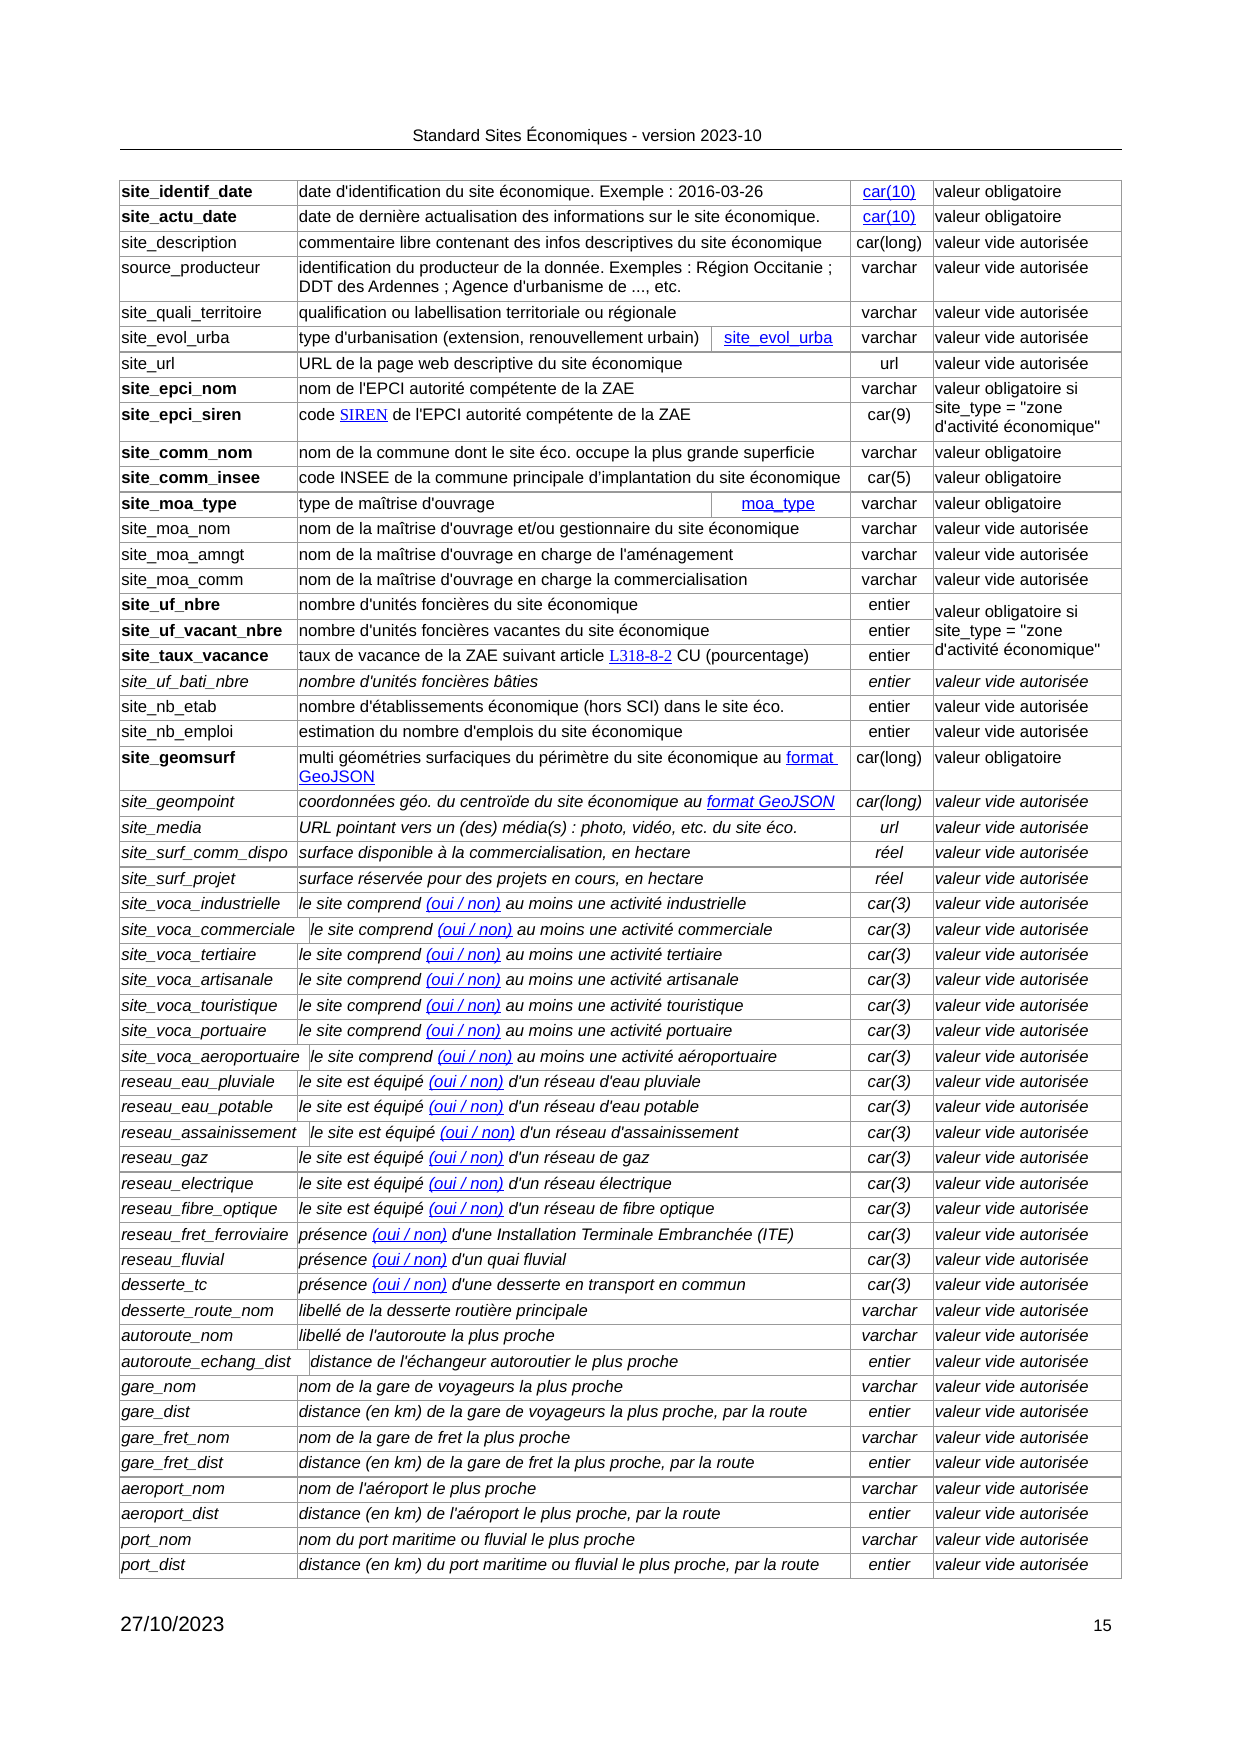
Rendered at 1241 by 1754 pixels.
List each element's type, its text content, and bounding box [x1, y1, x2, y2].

table_cell entier [851, 670, 933, 695]
table_cell valeur vide autorisée [934, 1173, 1121, 1197]
table_cell reseau_assainissement [120, 1122, 309, 1146]
table_cell site_moa_type [120, 493, 297, 517]
table_cell varchar [851, 442, 933, 466]
table_cell valeur vide autorisée [934, 543, 1121, 568]
table_cell car(3) [851, 893, 933, 917]
table_cell autoroute_echang_dist [120, 1350, 309, 1375]
table_cell nom du port maritime ou fluvial le plus proche [298, 1528, 850, 1553]
table_cell reseau_fret_ferroviaire [120, 1223, 297, 1248]
table_cell commentaire libre contenant des infos descriptives du site économique [298, 232, 850, 256]
table_cell car(10) [851, 206, 933, 231]
table_cell valeur vide autorisée [934, 1096, 1121, 1121]
table_cell distance (en km) de la gare de voyageurs la plus proche, par la route [298, 1401, 850, 1426]
table_cell valeur vide autorisée [934, 817, 1121, 841]
table_cell estimation du nombre d'emplois du site économique [298, 721, 850, 746]
table_cell type de maîtrise d'ouvrage [298, 493, 711, 517]
table_cell site_url [120, 353, 297, 377]
table_cell réel [851, 842, 933, 866]
table_cell site_moa_nom [120, 518, 297, 542]
table_cell valeur vide autorisée [934, 327, 1121, 351]
table_cell car(3) [851, 918, 933, 943]
table_cell valeur vide autorisée [934, 1045, 1121, 1070]
table_cell valeur vide autorisée [934, 1020, 1121, 1044]
table_cell car(3) [851, 1096, 933, 1121]
table_cell site_geomsurf [120, 747, 297, 790]
table_cell le site est équipé (oui / non) d'un réseau de fibre optique [298, 1198, 850, 1222]
table_cell valeur vide autorisée [934, 1350, 1121, 1375]
table_cell site_evol_urba [120, 327, 297, 351]
table_cell présence (oui / non) d'une desserte en transport en commun [298, 1274, 850, 1298]
table_cell valeur obligatoire [934, 747, 1121, 790]
table_cell varchar [851, 1528, 933, 1553]
table_cell varchar [851, 1376, 933, 1400]
table_cell nom de l'EPCI autorité compétente de la ZAE [298, 378, 850, 402]
table_cell car(3) [851, 1147, 933, 1171]
table_cell surface réservée pour des projets en cours, en hectare [298, 868, 850, 892]
table_cell valeur vide autorisée [934, 1478, 1121, 1502]
table_cell nom de la maîtrise d'ouvrage en charge la commercialisation [298, 569, 850, 593]
table_cell entier [851, 721, 933, 746]
table_cell valeur vide autorisée [934, 232, 1121, 256]
table_cell site_nb_etab [120, 696, 297, 720]
table_cell varchar [851, 302, 933, 326]
table_cell le site est équipé (oui / non) d'un réseau d'assainissement [310, 1122, 850, 1146]
table_cell le site comprend (oui / non) au moins une activité artisanale [298, 969, 850, 993]
table_cell valeur vide autorisée [934, 1274, 1121, 1298]
table_cell site_identif_date [120, 181, 297, 205]
table_cell le site comprend (oui / non) au moins une activité industrielle [298, 893, 850, 917]
table_cell port_dist [120, 1554, 297, 1578]
table_cell valeur vide autorisée [934, 1122, 1121, 1146]
table_cell reseau_fibre_optique [120, 1198, 297, 1222]
table_cell varchar [851, 1427, 933, 1451]
table_cell valeur vide autorisée [934, 1554, 1121, 1578]
table_cell valeur vide autorisée [934, 1325, 1121, 1349]
table_cell car(10) [851, 181, 933, 205]
table_cell entier [851, 1401, 933, 1426]
table_cell car(3) [851, 995, 933, 1019]
table_cell car(3) [851, 1045, 933, 1070]
table_cell coordonnées géo. du centroïde du site économique au format GeoJSON [298, 791, 850, 816]
table_cell site_quali_territoire [120, 302, 297, 326]
table_cell nom de la gare de voyageurs la plus proche [298, 1376, 850, 1400]
table_cell valeur obligatoire [934, 442, 1121, 466]
table_cell le site comprend (oui / non) au moins une activité tertiaire [298, 944, 850, 968]
table_cell car(3) [851, 1122, 933, 1146]
table_cell nom de l'aéroport le plus proche [298, 1478, 850, 1502]
table_cell reseau_gaz [120, 1147, 297, 1171]
table_cell valeur obligatoire si site_type = "zone d'activité économique" [934, 378, 1121, 441]
table_cell site_moa_amngt [120, 543, 297, 568]
table_cell libellé de la desserte routière principale [298, 1300, 850, 1324]
table_cell le site comprend (oui / non) au moins une activité commerciale [310, 918, 850, 943]
table_cell car(long) [851, 232, 933, 256]
table_cell varchar [851, 543, 933, 568]
table_cell valeur obligatoire si site_type = "zone d'activité économique" [934, 594, 1121, 669]
table_cell le site est équipé (oui / non) d'un réseau d'eau pluviale [298, 1071, 850, 1095]
table_cell valeur vide autorisée [934, 1147, 1121, 1171]
table_cell site_voca_artisanale [120, 969, 297, 993]
table_cell car(3) [851, 1020, 933, 1044]
table_cell code INSEE de la commune principale d’implantation du site économique [298, 467, 850, 491]
table_cell varchar [851, 1300, 933, 1324]
table_cell nom de la maîtrise d'ouvrage en charge de l'aménagement [298, 543, 850, 568]
table_cell varchar [851, 1325, 933, 1349]
table_cell le site comprend (oui / non) au moins une activité aéroportuaire [310, 1045, 850, 1070]
table_cell site_voca_aeroportuaire [120, 1045, 309, 1070]
table_cell entier [851, 1350, 933, 1375]
table_cell desserte_route_nom [120, 1300, 297, 1324]
table_cell valeur vide autorisée [934, 1528, 1121, 1553]
table_cell autoroute_nom [120, 1325, 297, 1349]
table_cell valeur vide autorisée [934, 670, 1121, 695]
table_cell valeur vide autorisée [934, 696, 1121, 720]
table_cell entier [851, 696, 933, 720]
table_cell site_geompoint [120, 791, 297, 816]
table_cell valeur vide autorisée [934, 944, 1121, 968]
table_cell site_actu_date [120, 206, 297, 231]
table_cell nom de la maîtrise d'ouvrage et/ou gestionnaire du site économique [298, 518, 850, 542]
table_cell libellé de l'autoroute la plus proche [298, 1325, 850, 1349]
table_cell nombre d'établissements économique (hors SCI) dans le site éco. [298, 696, 850, 720]
table_cell valeur vide autorisée [934, 1300, 1121, 1324]
table_cell valeur vide autorisée [934, 791, 1121, 816]
table_cell entier [851, 1554, 933, 1578]
table_cell le site comprend (oui / non) au moins une activité touristique [298, 995, 850, 1019]
table_cell URL de la page web descriptive du site économique [298, 353, 850, 377]
table_cell port_nom [120, 1528, 297, 1553]
table_cell nombre d'unités foncières bâties [298, 670, 850, 695]
table_cell valeur vide autorisée [934, 302, 1121, 326]
table_cell nom de la gare de fret la plus proche [298, 1427, 850, 1451]
table_cell date d'identification du site économique. Exemple : 2016-03-26 [298, 181, 850, 205]
table_cell source_producteur [120, 257, 297, 301]
table_cell le site est équipé (oui / non) d'un réseau électrique [298, 1173, 850, 1197]
table_cell site_voca_industrielle [120, 893, 297, 917]
table_cell distance (en km) de l'aéroport le plus proche, par la route [298, 1503, 850, 1527]
table_cell url [851, 353, 933, 377]
table_cell type d'urbanisation (extension, renouvellement urbain) [298, 327, 711, 351]
table_cell valeur obligatoire [934, 206, 1121, 231]
table_cell identification du producteur de la donnée. Exemples : Région Occitanie ; DDT des Ardennes ; Agence d'urbanisme de ..., etc. [298, 257, 850, 301]
table_cell valeur obligatoire [934, 181, 1121, 205]
table_cell date de dernière actualisation des informations sur le site économique. [298, 206, 850, 231]
table_cell taux de vacance de la ZAE suivant article L318-8-2 CU (pourcentage) [298, 645, 850, 669]
table_cell varchar [851, 493, 933, 517]
table_cell car(5) [851, 467, 933, 491]
table_cell reseau_eau_potable [120, 1096, 297, 1121]
table_cell valeur vide autorisée [934, 893, 1121, 917]
table_cell entier [851, 1503, 933, 1527]
table_cell site_evol_urba [712, 327, 850, 351]
table_cell varchar [851, 518, 933, 542]
table_cell nom de la commune dont le site éco. occupe la plus grande superficie [298, 442, 850, 466]
table_cell valeur vide autorisée [934, 257, 1121, 301]
table_cell entier [851, 620, 933, 644]
table_cell le site est équipé (oui / non) d'un réseau d'eau potable [298, 1096, 850, 1121]
table_cell site_moa_comm [120, 569, 297, 593]
table_cell valeur vide autorisée [934, 868, 1121, 892]
table_cell valeur vide autorisée [934, 518, 1121, 542]
table_cell nombre d'unités foncières vacantes du site économique [298, 620, 850, 644]
table_cell gare_nom [120, 1376, 297, 1400]
table_cell valeur vide autorisée [934, 1223, 1121, 1248]
table_cell URL pointant vers un (des) média(s) : photo, vidéo, etc. du site éco. [298, 817, 850, 841]
table_cell valeur vide autorisée [934, 1427, 1121, 1451]
table_cell valeur vide autorisée [934, 353, 1121, 377]
table_cell reseau_electrique [120, 1173, 297, 1197]
table_cell valeur vide autorisée [934, 918, 1121, 943]
table_cell site_uf_vacant_nbre [120, 620, 297, 644]
table_cell qualification ou labellisation territoriale ou régionale [298, 302, 850, 326]
table_cell valeur vide autorisée [934, 969, 1121, 993]
table_cell valeur vide autorisée [934, 1249, 1121, 1273]
table_cell car(3) [851, 1223, 933, 1248]
table_cell site_voca_tertiaire [120, 944, 297, 968]
table_cell car(long) [851, 747, 933, 790]
table_cell le site est équipé (oui / non) d'un réseau de gaz [298, 1147, 850, 1171]
table_cell site_epci_nom [120, 378, 297, 402]
table_cell valeur vide autorisée [934, 842, 1121, 866]
table_cell car(3) [851, 1274, 933, 1298]
table_cell car(3) [851, 944, 933, 968]
table_cell car(long) [851, 791, 933, 816]
table_cell aeroport_nom [120, 1478, 297, 1502]
table_cell varchar [851, 1478, 933, 1502]
table_cell reseau_eau_pluviale [120, 1071, 297, 1095]
table_cell car(3) [851, 969, 933, 993]
table_cell présence (oui / non) d'un quai fluvial [298, 1249, 850, 1273]
table_cell site_voca_commerciale [120, 918, 309, 943]
table_cell entier [851, 1452, 933, 1476]
table_cell gare_dist [120, 1401, 297, 1426]
table_cell valeur obligatoire [934, 467, 1121, 491]
table_cell valeur vide autorisée [934, 1071, 1121, 1095]
table_cell car(3) [851, 1173, 933, 1197]
table_cell varchar [851, 257, 933, 301]
table_cell valeur vide autorisée [934, 569, 1121, 593]
table_cell distance (en km) de la gare de fret la plus proche, par la route [298, 1452, 850, 1476]
table_cell nombre d'unités foncières du site économique [298, 594, 850, 618]
table_cell varchar [851, 569, 933, 593]
table_cell varchar [851, 327, 933, 351]
table_cell valeur vide autorisée [934, 1503, 1121, 1527]
table_cell aeroport_dist [120, 1503, 297, 1527]
table_cell site_nb_emploi [120, 721, 297, 746]
table_cell valeur vide autorisée [934, 995, 1121, 1019]
table_cell reseau_fluvial [120, 1249, 297, 1273]
table_cell multi géométries surfaciques du périmètre du site économique au format GeoJSON [298, 747, 850, 790]
table_cell valeur vide autorisée [934, 721, 1121, 746]
table_cell site_voca_portuaire [120, 1020, 297, 1044]
table_cell car(3) [851, 1198, 933, 1222]
table_cell car(3) [851, 1071, 933, 1095]
table_cell car(9) [851, 403, 933, 441]
table_cell car(3) [851, 1249, 933, 1273]
table_cell site_taux_vacance [120, 645, 297, 669]
table_cell varchar [851, 378, 933, 402]
table_cell valeur vide autorisée [934, 1401, 1121, 1426]
table_cell entier [851, 645, 933, 669]
table_cell site_comm_nom [120, 442, 297, 466]
table_cell site_description [120, 232, 297, 256]
table_cell valeur vide autorisée [934, 1376, 1121, 1400]
table_cell moa_type [712, 493, 850, 517]
table_cell distance de l'échangeur autoroutier le plus proche [310, 1350, 850, 1375]
table_cell gare_fret_nom [120, 1427, 297, 1451]
table_cell site_surf_projet [120, 868, 297, 892]
table_cell entier [851, 594, 933, 618]
table_cell url [851, 817, 933, 841]
table_cell site_surf_comm_dispo [120, 842, 297, 866]
table_cell site_epci_siren [120, 403, 297, 441]
table_cell présence (oui / non) d'une Installation Terminale Embranchée (ITE) [298, 1223, 850, 1248]
table_cell desserte_tc [120, 1274, 297, 1298]
table_cell valeur vide autorisée [934, 1452, 1121, 1476]
table_cell site_uf_nbre [120, 594, 297, 618]
table_cell code SIREN de l'EPCI autorité compétente de la ZAE [298, 403, 850, 441]
table_cell valeur obligatoire [934, 493, 1121, 517]
table_cell valeur vide autorisée [934, 1198, 1121, 1222]
table_cell réel [851, 868, 933, 892]
table_cell site_media [120, 817, 297, 841]
table_cell gare_fret_dist [120, 1452, 297, 1476]
table_cell le site comprend (oui / non) au moins une activité portuaire [298, 1020, 850, 1044]
table_cell site_comm_insee [120, 467, 297, 491]
table_cell site_voca_touristique [120, 995, 297, 1019]
table_cell site_uf_bati_nbre [120, 670, 297, 695]
table_cell surface disponible à la commercialisation, en hectare [298, 842, 850, 866]
table_cell distance (en km) du port maritime ou fluvial le plus proche, par la route [298, 1554, 850, 1578]
